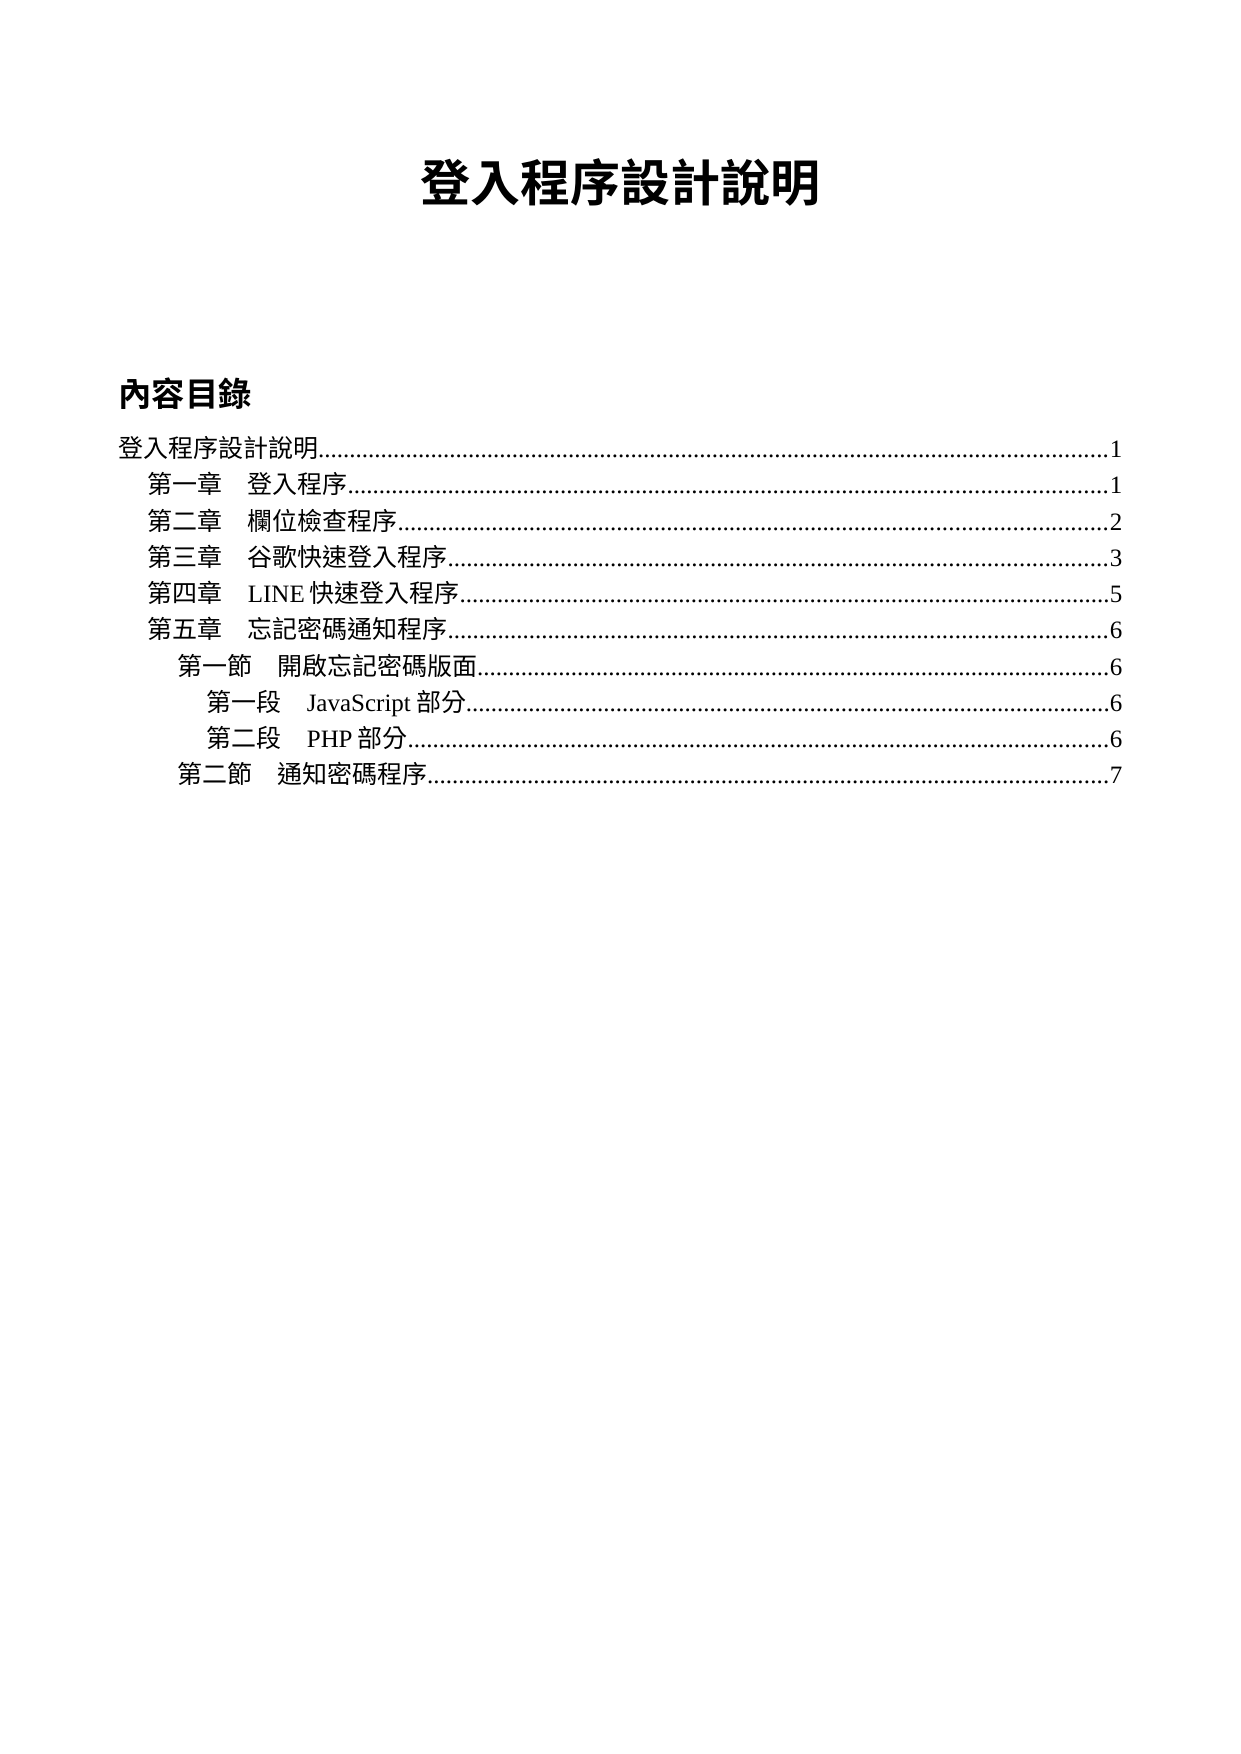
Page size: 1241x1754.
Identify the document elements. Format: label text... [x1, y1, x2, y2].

text 第三章 谷歌快速登入程序 3 [148, 537, 1122, 574]
text 第四章 LINE快速登入程序 5 [148, 574, 1122, 610]
text 第一段 JavaScript部分 6 [207, 682, 1122, 719]
text 第二段 PHP部分 6 [207, 719, 1122, 755]
subtitle 登入程序設計說明 [118, 143, 1122, 216]
text 第五章 忘記密碼通知程序 6 [148, 610, 1122, 646]
text 第二章 欄位檢查程序 2 [148, 501, 1122, 537]
text 登入程序設計說明 1 [118, 429, 1122, 465]
subtitle 內容目錄 [118, 368, 1122, 416]
text 第一節 開啟忘記密碼版面 6 [177, 646, 1122, 682]
text 第一章 登入程序 1 [148, 465, 1122, 501]
text 第二節 通知密碼程序 7 [177, 755, 1122, 791]
